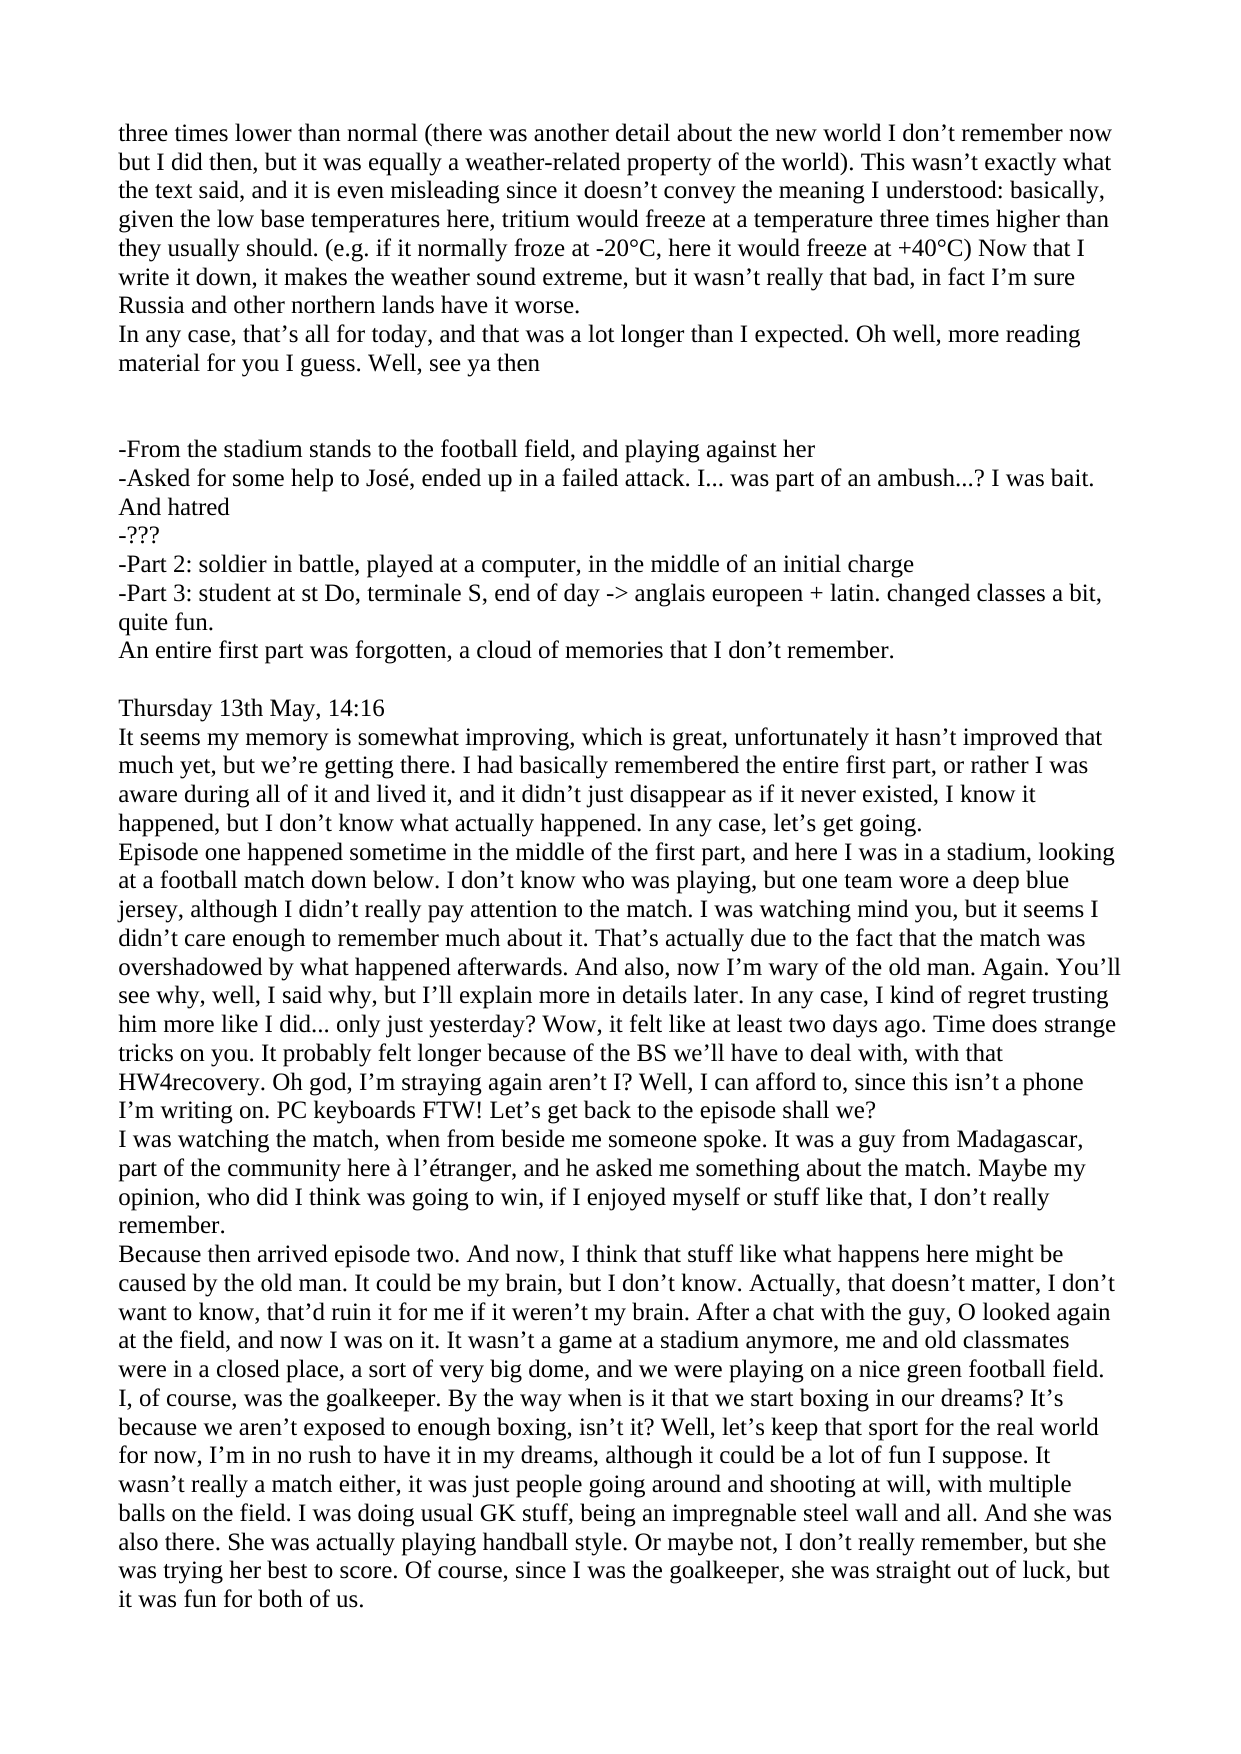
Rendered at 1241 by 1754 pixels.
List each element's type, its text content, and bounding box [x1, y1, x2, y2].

text I was watching the match, when from beside me someone spoke. It was a guy from Madagascar, part of the community here à l’étranger, and he asked me something about the match. Maybe my opinion, who did I think was going to win, if I enjoyed myself or stuff like that, I don’t really remember. [118, 1124, 1122, 1239]
text Episode one happened sometime in the middle of the first part, and here I was in a stadium, looking at a football match down below. I don’t know who was playing, but one team wore a deep blue jersey, although I didn’t really pay attention to the match. I was watching mind you, but it seems I didn’t care enough to remember much about it. That’s actually due to the fact that the match was overshadowed by what happened afterwards. And also, now I’m wary of the old man. Again. You’ll see why, well, I said why, but I’ll explain more in details later. In any case, I kind of regret trusting him more like I did... only just yesterday? Wow, it felt like at least two days ago. Time does strange tricks on you. It probably felt longer because of the BS we’ll have to deal with, with that HW4recovery. Oh god, I’m straying again aren’t I? Well, I can afford to, since this isn’t a phone I’m writing on. PC keyboards FTW! Let’s get back to the episode shall we? [118, 837, 1122, 1124]
text -??? [118, 521, 1122, 549]
text -Part 2: soldier in battle, played at a computer, in the middle of an initial charge [118, 549, 1122, 578]
text Thursday 13th May, 14:16 [118, 693, 1122, 722]
text Because then arrived episode two. And now, I think that stuff like what happens here might be caused by the old man. It could be my brain, but I don’t know. Actually, that doesn’t matter, I don’t want to know, that’d ruin it for me if it weren’t my brain. After a chat with the guy, O looked again at the field, and now I was on it. It wasn’t a game at a stadium anymore, me and old classmates were in a closed place, a sort of very big dome, and we were playing on a nice green football field. I, of course, was the goalkeeper. By the way when is it that we start boxing in our dreams? It’s because we aren’t exposed to enough boxing, isn’t it? Well, let’s keep that sport for the real world for now, I’m in no rush to have it in my dreams, although it could be a lot of fun I suppose. It wasn’t really a match either, it was just people going around and shooting at will, with multiple balls on the field. I was doing usual GK stuff, being an impregnable steel wall and all. And she was also there. She was actually playing handball style. Or maybe not, I don’t really remember, but she was trying her best to score. Of course, since I was the goalkeeper, she was straight out of luck, but it was fun for both of us. [118, 1239, 1122, 1613]
text -From the stadium stands to the football field, and playing against her [118, 434, 1122, 463]
text In any case, that’s all for today, and that was a lot longer than I expected. Oh well, more reading material for you I guess. Well, see ya then [118, 319, 1122, 377]
text three times lower than normal (there was another detail about the new world I don’t remember now but I did then, but it was equally a weather-related property of the world). This wasn’t exactly what the text said, and it is even misleading since it doesn’t convey the meaning I understood: basically, given the low base temperatures here, tritium would freeze at a temperature three times higher than they usually should. (e.g. if it normally froze at -20°C, here it would freeze at +40°C) Now that I write it down, it makes the weather sound extreme, but it wasn’t really that bad, in fact I’m sure Russia and other northern lands have it worse. [118, 118, 1122, 319]
text An entire first part was forgotten, a cloud of memories that I don’t remember. [118, 636, 1122, 664]
text -Part 3: student at st Do, terminale S, end of day -> anglais europeen + latin. changed classes a bit, quite fun. [118, 578, 1122, 636]
text -Asked for some help to José, ended up in a failed attack. I... was part of an ambush...? I was bait. And hatred [118, 463, 1122, 521]
text It seems my memory is somewhat improving, which is great, unfortunately it hasn’t improved that much yet, but we’re getting there. I had basically remembered the entire first part, or rather I was aware during all of it and lived it, and it didn’t just disappear as if it never existed, I know it happened, but I don’t know what actually happened. In any case, let’s get going. [118, 722, 1122, 837]
